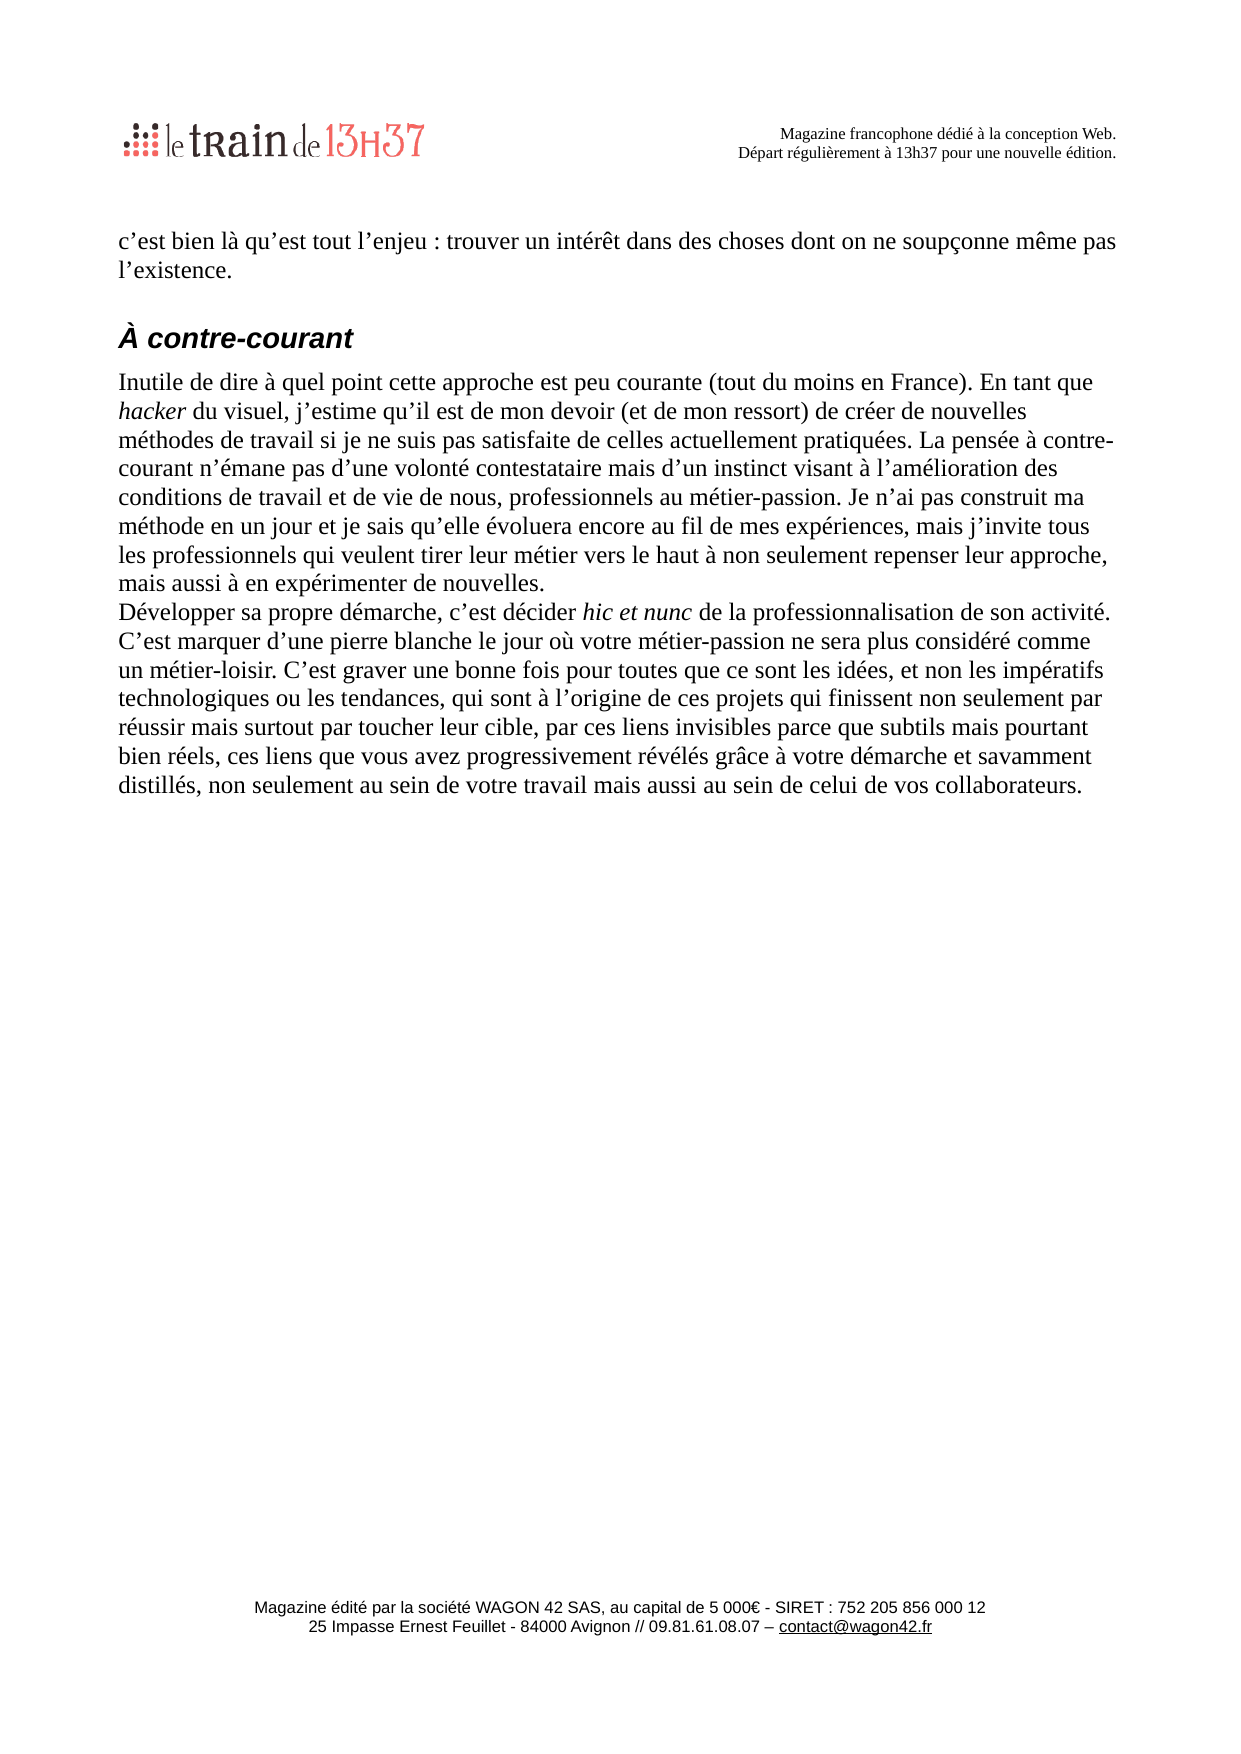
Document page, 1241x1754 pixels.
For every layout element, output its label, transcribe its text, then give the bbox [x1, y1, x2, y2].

text c’est bien là qu’est tout l’enjeu : trouver un intérêt dans des choses dont on ne soupçonne même pas l’existence. [118, 226, 1122, 284]
text Inutile de dire à quel point cette approche est peu courante (tout du moins en France). En tant que hacker du visuel, j’estime qu’il est de mon devoir (et de mon ressort) de créer de nouvelles méthodes de travail si je ne suis pas satisfaite de celles actuellement pratiquées. La pensée à contre-courant n’émane pas d’une volonté contestataire mais d’un instinct visant à l’amélioration des conditions de travail et de vie de nous, professionnels au métier-passion. Je n’ai pas construit ma méthode en un jour et je sais qu’elle évoluera encore au fil de mes expériences, mais j’invite tous les professionnels qui veulent tirer leur métier vers le haut à non seulement repenser leur approche, mais aussi à en expérimenter de nouvelles. [118, 367, 1122, 597]
picture [123, 123, 425, 157]
subtitle À contre-courant [118, 321, 1122, 355]
text Développer sa propre démarche, c’est décider hic et nunc de la professionnalisation de son activité. C’est marquer d’une pierre blanche le jour où votre métier-passion ne sera plus considéré comme un métier-loisir. C’est graver une bonne fois pour toutes que ce sont les idées, et non les impératifs technologiques ou les tendances, qui sont à l’origine de ces projets qui finissent non seulement par réussir mais surtout par toucher leur cible, par ces liens invisibles parce que subtils mais pourtant bien réels, ces liens que vous avez progressivement révélés grâce à votre démarche et savamment distillés, non seulement au sein de votre travail mais aussi au sein de celui de vos collaborateurs. [118, 597, 1122, 798]
